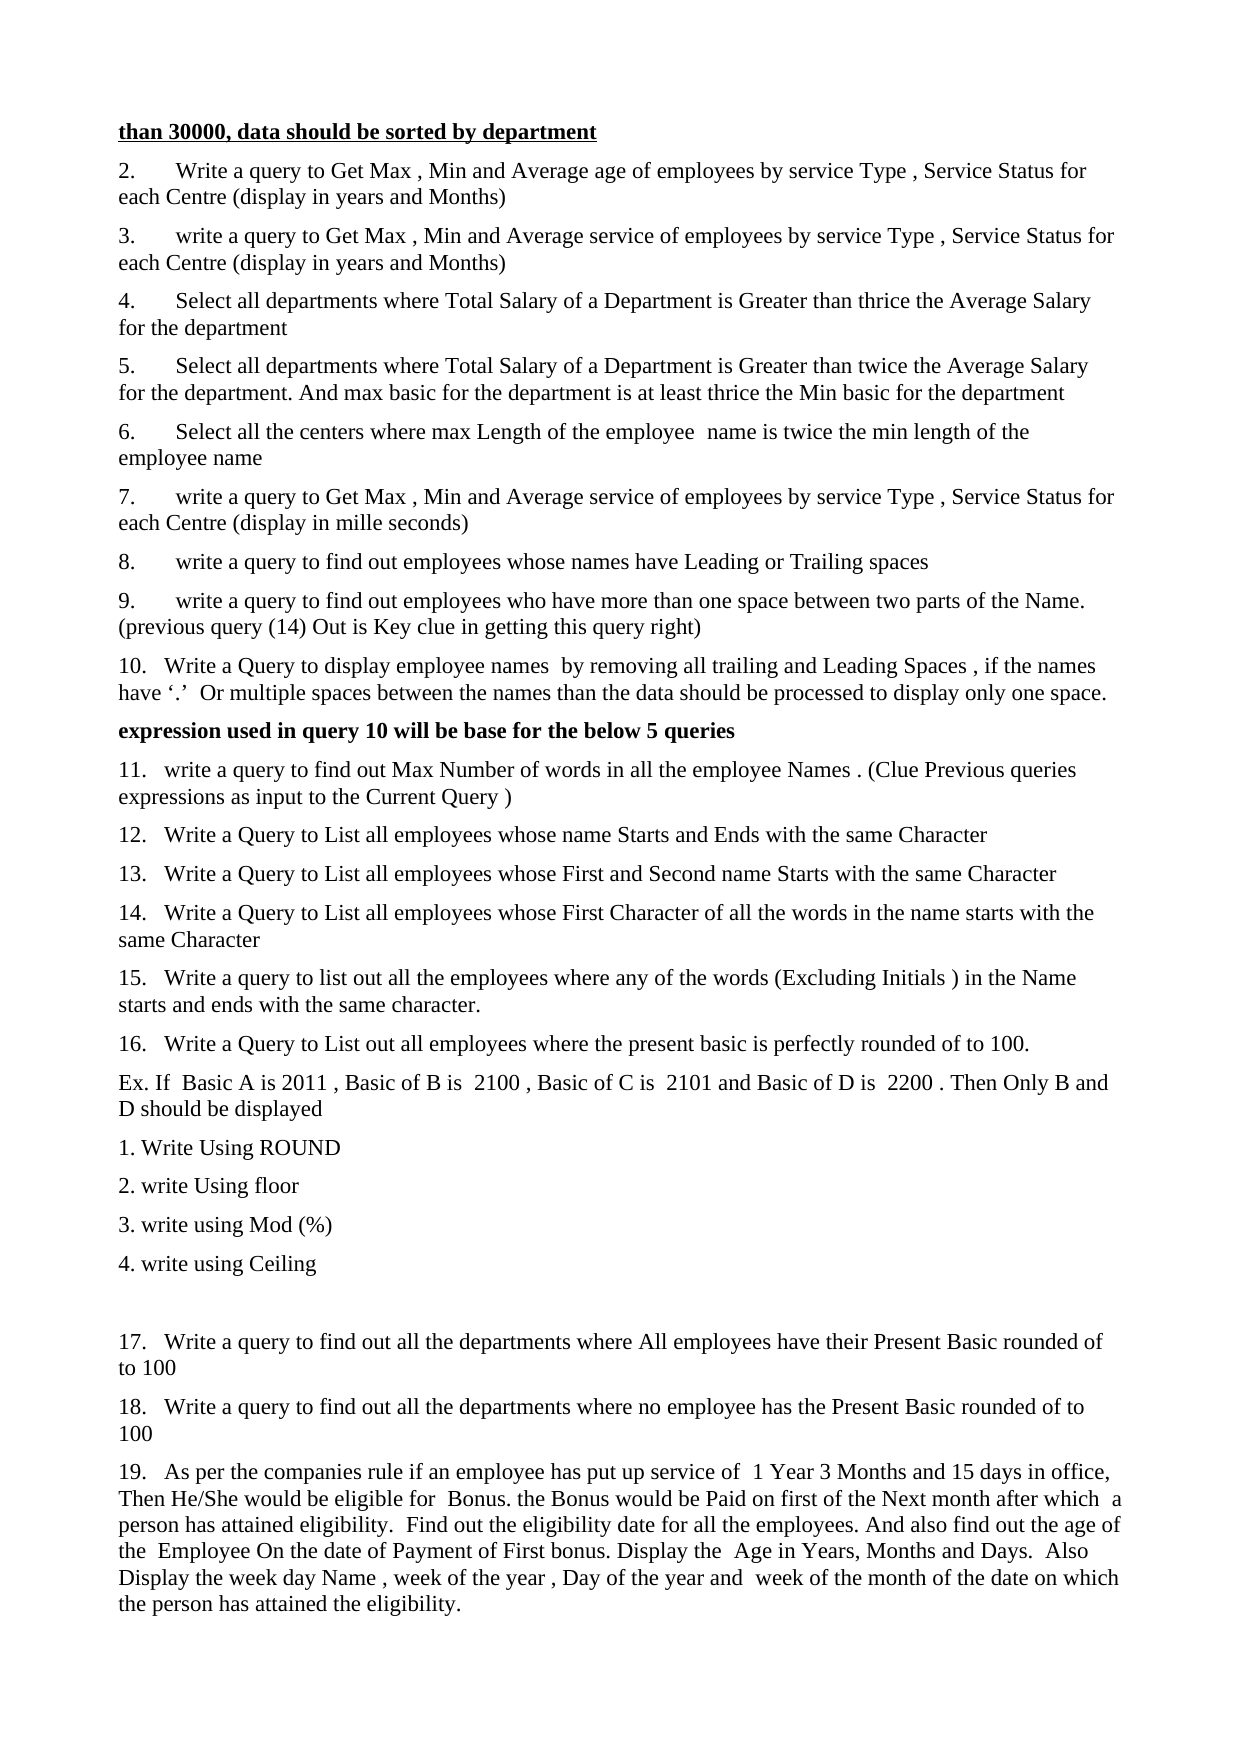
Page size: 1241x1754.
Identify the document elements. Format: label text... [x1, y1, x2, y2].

text 18. Write a query to find out all the departments where no employee has the Present Basic rounded of to 100 [118, 1393, 1122, 1446]
text expression used in query 10 will be base for the below 5 queries [118, 717, 1122, 744]
text 7. write a query to Get Max , Min and Average service of employees by service Type , Service Status for each Centre (display in mille seconds) [118, 483, 1122, 536]
text 3. write using Mod (%) [118, 1211, 1122, 1238]
text 9. write a query to find out employees who have more than one space between two parts of the Name. (previous query (14) Out is Key clue in getting this query right) [118, 587, 1122, 640]
text 16. Write a Query to List out all employees where the present basic is perfectly rounded of to 100. [118, 1030, 1122, 1056]
text 19. As per the companies rule if an employee has put up service of 1 Year 3 Months and 15 days in office, Then He/She would be eligible for Bonus. the Bonus would be Paid on first of the Next month after which a person has attained eligibility. Find out the eligibility date for all the employees. And also find out the age of the Employee On the date of Payment of First bonus. Display the Age in Years, Months and Days. Also Display the week day Name , week of the year , Day of the year and week of the month of the date on which the person has attained the eligibility. [118, 1458, 1122, 1617]
text 2. Write a query to Get Max , Min and Average age of employees by service Type , Service Status for each Centre (display in years and Months) [118, 157, 1122, 210]
text 17. Write a query to find out all the departments where All employees have their Present Basic rounded of to 100 [118, 1328, 1122, 1381]
text 8. write a query to find out employees whose names have Leading or Trailing spaces [118, 548, 1122, 574]
text than 30000, data should be sorted by department [118, 118, 1122, 144]
text 12. Write a Query to List all employees whose name Starts and Ends with the same Character [118, 822, 1122, 848]
text 6. Select all the centers where max Length of the employee name is twice the min length of the employee name [118, 418, 1122, 471]
text 15. Write a query to list out all the employees where any of the words (Excluding Initials ) in the Name starts and ends with the same character. [118, 964, 1122, 1017]
text 4. write using Ceiling [118, 1250, 1122, 1277]
text 2. write Using floor [118, 1173, 1122, 1199]
text 13. Write a Query to List all employees whose First and Second name Starts with the same Character [118, 860, 1122, 887]
text 5. Select all departments where Total Salary of a Department is Greater than twice the Average Salary for the department. And max basic for the department is at least thrice the Min basic for the department [118, 353, 1122, 405]
text 1. Write Using ROUND [118, 1134, 1122, 1160]
text 3. write a query to Get Max , Min and Average service of employees by service Type , Service Status for each Centre (display in years and Months) [118, 222, 1122, 275]
text Ex. If Basic A is 2011 , Basic of B is 2100 , Basic of C is 2101 and Basic of D is 2200 . Then Only B and D should be displayed [118, 1068, 1122, 1121]
text 10. Write a Query to display employee names by removing all trailing and Leading Spaces , if the names have ‘.’ Or multiple spaces between the names than the data should be processed to display only one space. [118, 652, 1122, 705]
text 14. Write a Query to List all employees whose First Character of all the words in the name starts with the same Character [118, 899, 1122, 952]
text 11. write a query to find out Max Number of words in all the employee Names . (Clue Previous queries expressions as input to the Current Query ) [118, 756, 1122, 809]
text 4. Select all departments where Total Salary of a Department is Greater than thrice the Average Salary for the department [118, 287, 1122, 340]
